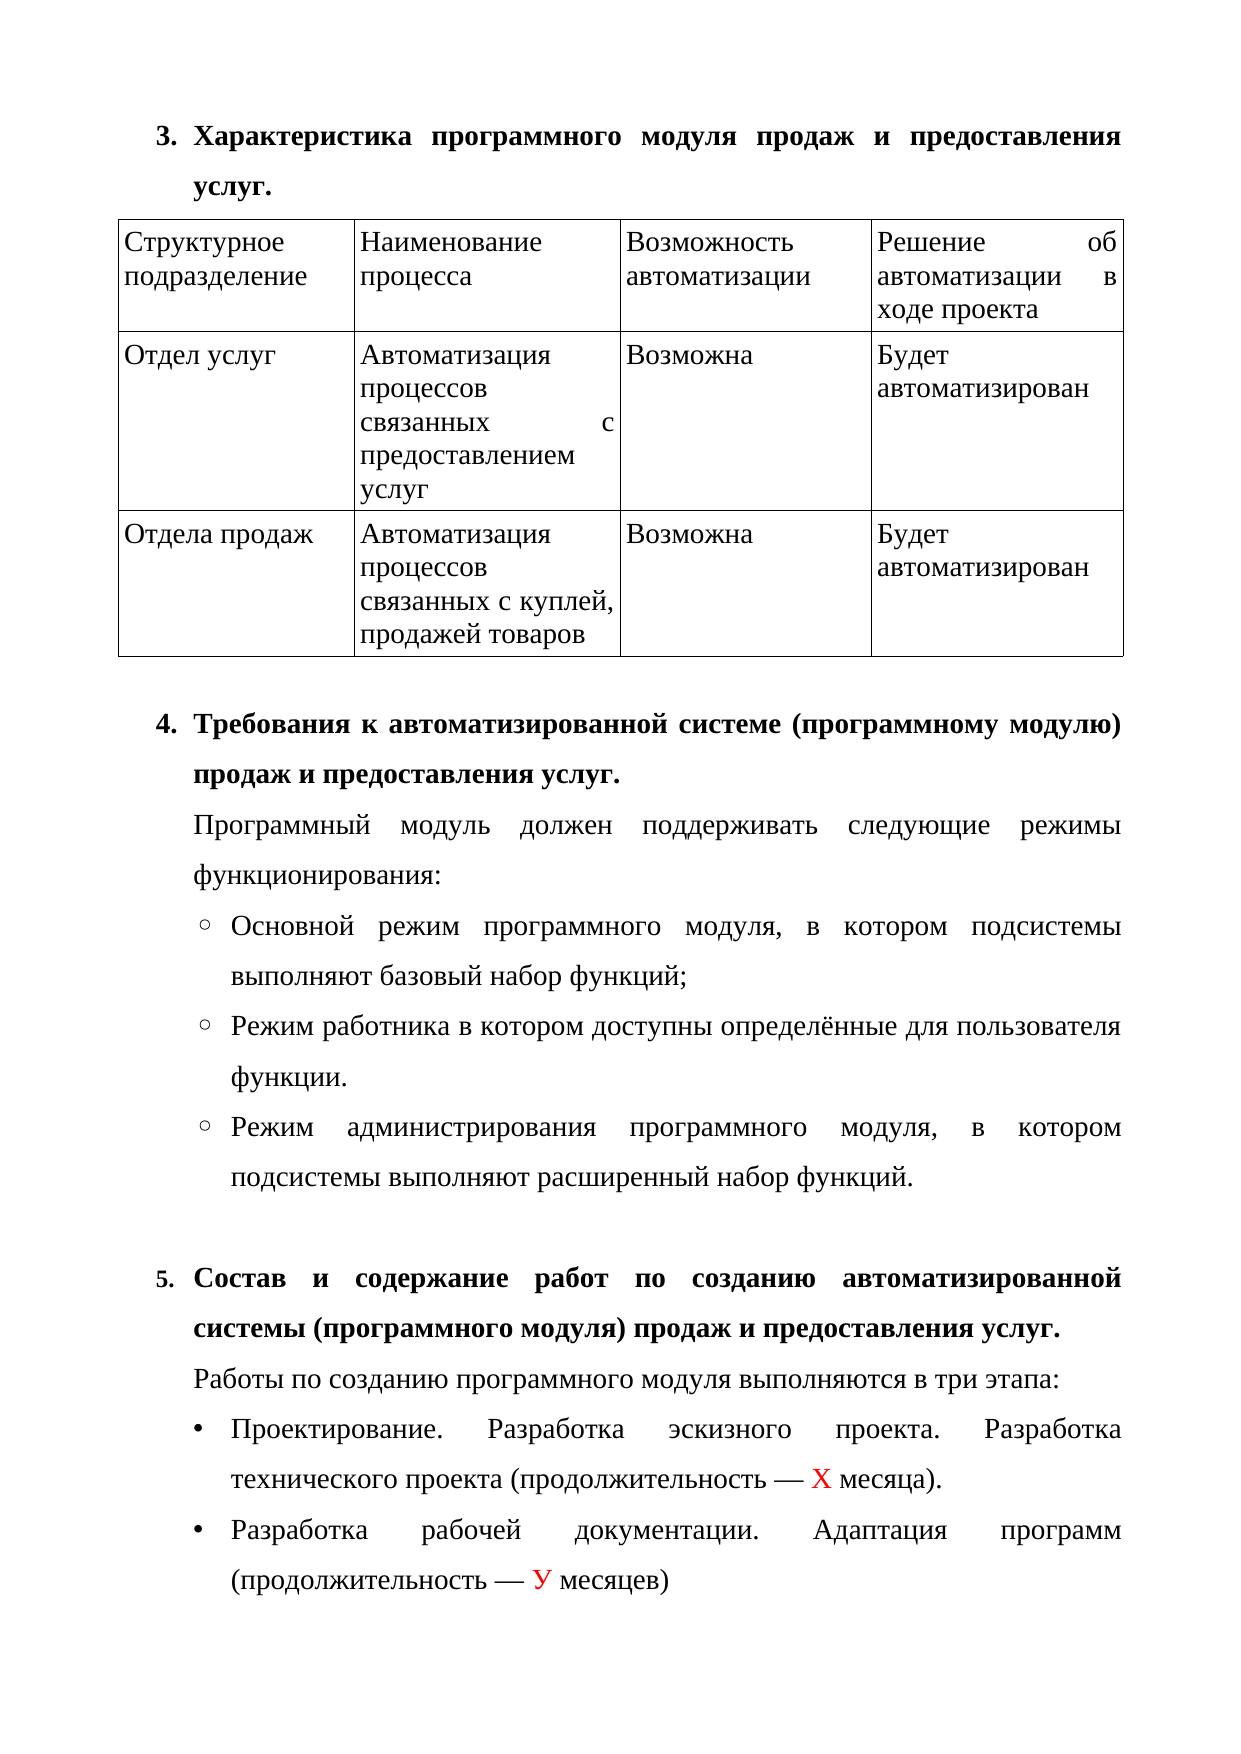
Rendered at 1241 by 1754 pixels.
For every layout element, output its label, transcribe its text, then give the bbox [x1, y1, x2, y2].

table_cell Автоматизация процессов связанных с куплей, продажей товаров [355, 511, 620, 656]
list Программный модуль должен поддерживать следующие режимы функционирования: [156, 807, 1122, 891]
table_cell Возможна [621, 332, 871, 510]
list Режим работника в котором доступны определённые для пользователя функции. [193, 1008, 1122, 1092]
table_cell Будет автоматизирован [872, 332, 1123, 510]
table_header Структурное подразделение [119, 220, 354, 331]
table_header Решение об автоматизации в ходе проекта [872, 220, 1123, 331]
table_cell Будет автоматизирован [872, 511, 1123, 656]
list Основной режим программного модуля, в котором подсистемы выполняют базовый набор функций; [193, 908, 1122, 992]
list Разработка рабочей документации. Адаптация программ (продолжительность — У месяцев) [193, 1512, 1122, 1596]
table_cell Возможна [621, 511, 871, 656]
table_header Возможность автоматизации [621, 220, 871, 331]
table_header Наименование процесса [355, 220, 620, 331]
table_cell Автоматизация процессов связанных с предоставлением услуг [355, 332, 620, 510]
table_cell Отдел услуг [119, 332, 354, 510]
list Требования к автоматизированной системе (программному модулю) продаж и предоставления услуг. [156, 706, 1122, 790]
list Состав и содержание работ по созданию автоматизированной системы (программного модуля) продаж и предоставления услуг. [156, 1260, 1122, 1344]
list Характеристика программного модуля продаж и предоставления услуг. [156, 118, 1122, 202]
list Проектирование. Разработка эскизного проекта. Разработка технического проекта (продолжительность — Х месяца). [193, 1411, 1122, 1495]
list Работы по созданию программного модуля выполняются в три этапа: [156, 1361, 1122, 1394]
list Режим администрирования программного модуля, в котором подсистемы выполняют расширенный набор функций. [193, 1109, 1122, 1193]
table_cell Отдела продаж [119, 511, 354, 656]
